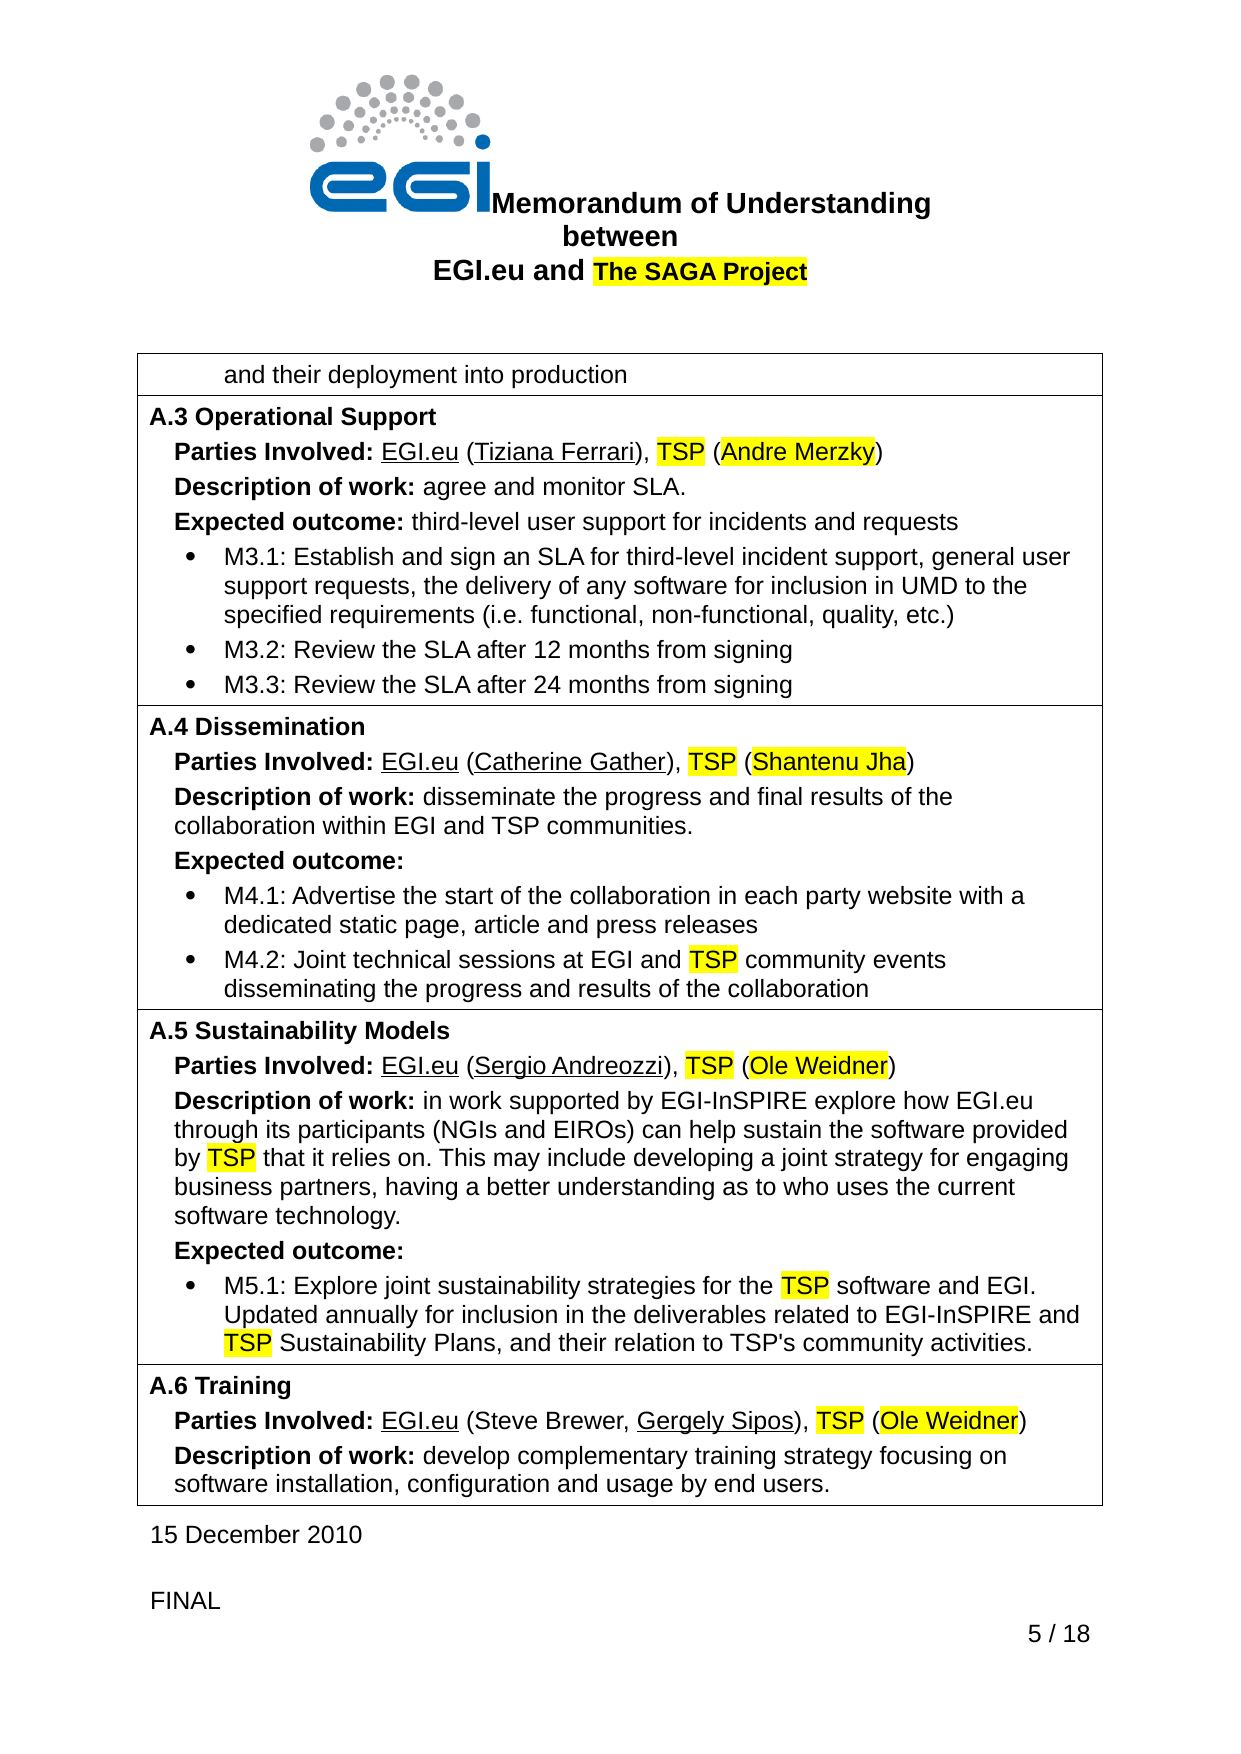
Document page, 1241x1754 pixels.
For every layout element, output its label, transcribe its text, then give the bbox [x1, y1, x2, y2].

table_cell A.5 Sustainability Models Parties Involved: EGI.eu (Sergio Andreozzi), TSP (Ole Weidner) Description of work: in work supported by EGI-InSPIRE explore how EGI.eu through its participants (NGIs and EIROs) can help sustain the software provided by TSP that it relies on. This may include developing a joint strategy for engaging business partners, having a better understanding as to who uses the current software technology. Expected outcome: M5.1: Explore joint sustainability strategies for the TSP software and EGI. Updated annually for inclusion in the deliverables related to EGI-InSPIRE and TSP Sustainability Plans, and their relation to TSP's community activities. [138, 1010, 1102, 1363]
table_cell A.4 Dissemination Parties Involved: EGI.eu (Catherine Gather), TSP (Shantenu Jha) Description of work: disseminate the progress and final results of the collaboration within EGI and TSP communities. Expected outcome: M4.1: Advertise the start of the collaboration in each party website with a dedicated static page, article and press releases M4.2: Joint technical sessions at EGI and TSP community events disseminating the progress and results of the collaboration [138, 706, 1102, 1008]
picture [308, 73, 492, 214]
table_cell A.6 Training Parties Involved: EGI.eu (Steve Brewer, Gergely Sipos), TSP (Ole Weidner) Description of work: develop complementary training strategy focusing on software installation, configuration and usage by end users. [138, 1365, 1102, 1504]
table_cell and their deployment into production [138, 354, 1102, 395]
table_cell A.3 Operational Support Parties Involved: EGI.eu (Tiziana Ferrari), TSP (Andre Merzky) Description of work: agree and monitor SLA. Expected outcome: third-level user support for incidents and requests M3.1: Establish and sign an SLA for third-level incident support, general user support requests, the delivery of any software for inclusion in UMD to the specified requirements (i.e. functional, non-functional, quality, etc.) M3.2: Review the SLA after 12 months from signing M3.3: Review the SLA after 24 months from signing [138, 396, 1102, 705]
